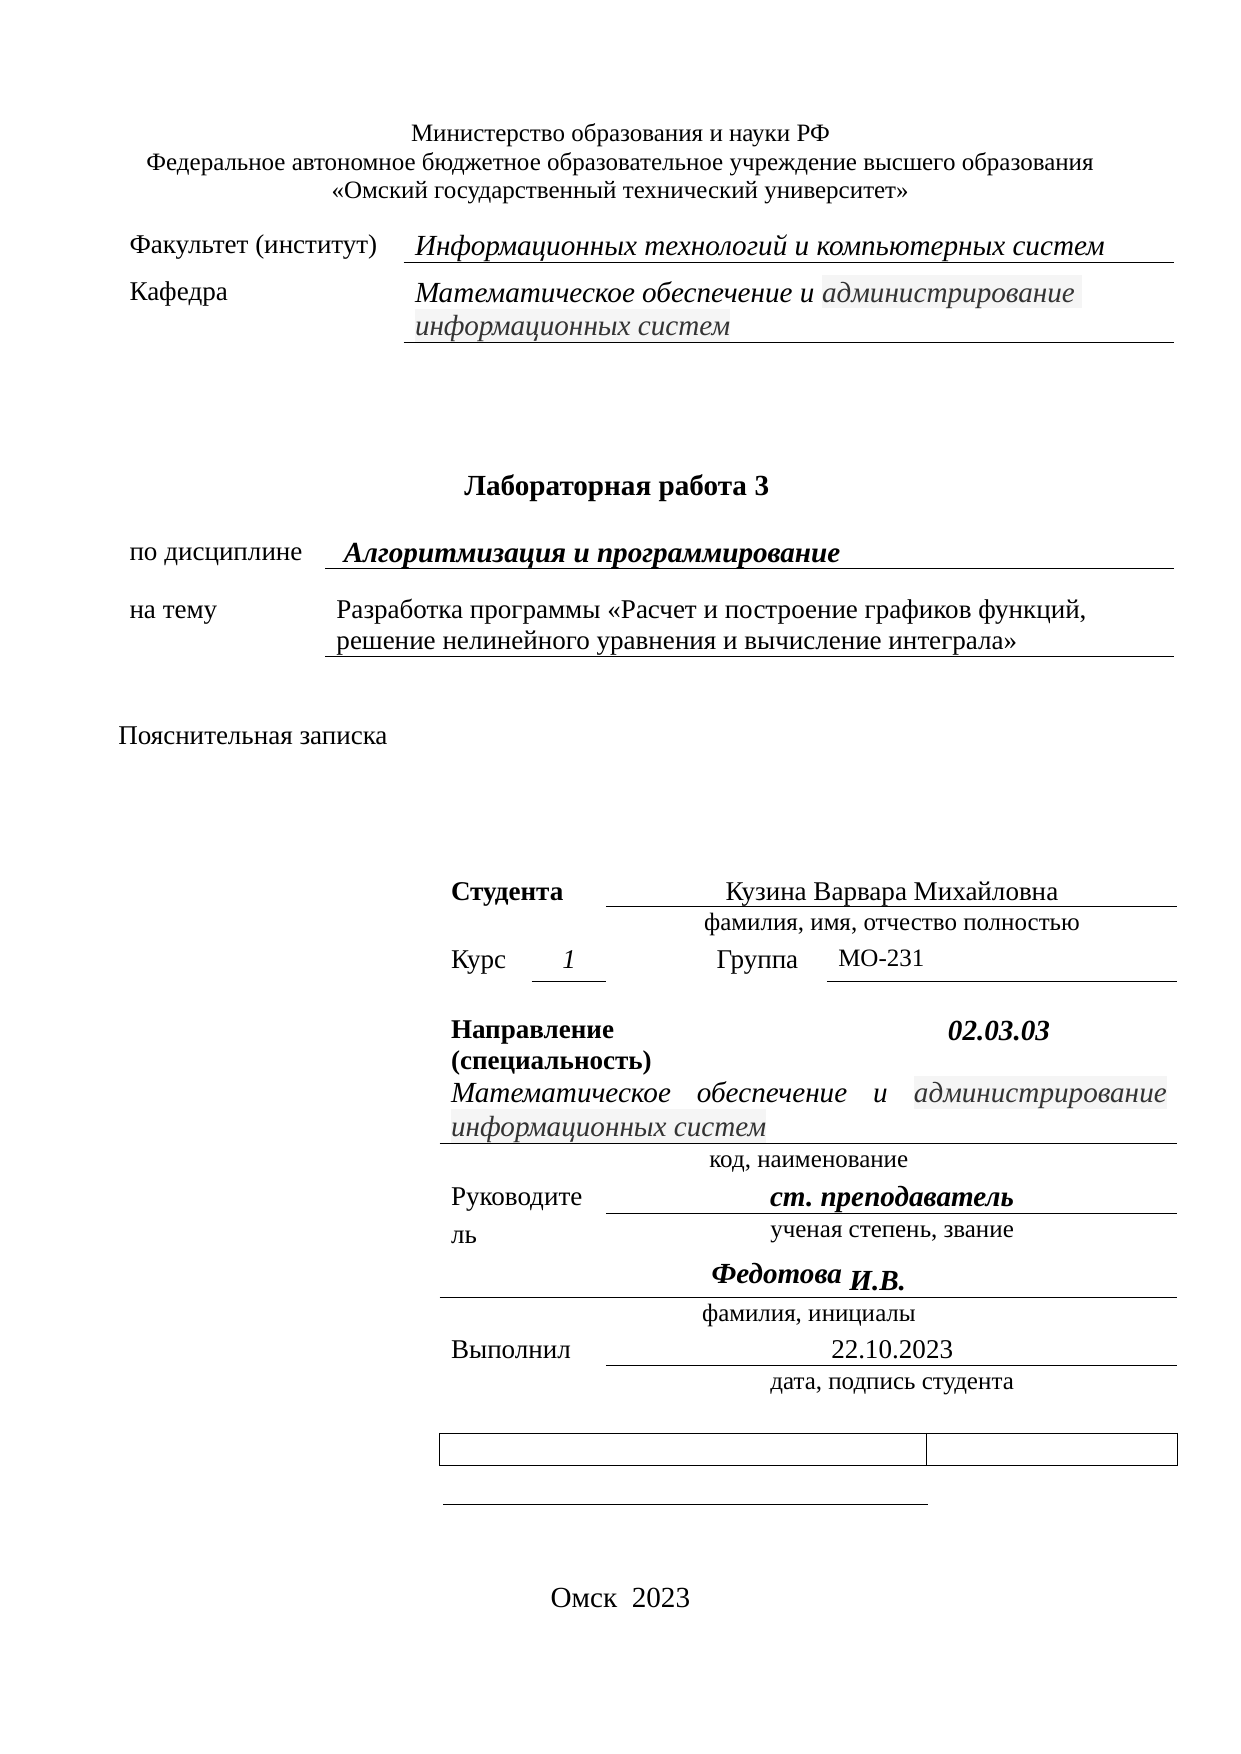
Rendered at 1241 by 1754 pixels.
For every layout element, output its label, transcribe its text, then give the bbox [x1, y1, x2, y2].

table_cell [375, 1402, 439, 1433]
table_cell [440, 906, 606, 943]
table_cell [247, 906, 375, 943]
text Министерство образования и науки РФ [118, 118, 1122, 147]
table_cell Направление (специальность) [440, 1013, 827, 1076]
table_cell [118, 342, 403, 355]
table_cell [247, 1213, 375, 1256]
table_cell [927, 1434, 1177, 1465]
text Пояснительная записка [118, 719, 1122, 750]
table_cell [375, 1180, 439, 1213]
table_cell Математическое обеспечение и администрирование информационных систем [440, 1076, 1178, 1143]
table_cell [118, 943, 247, 981]
table_cell [375, 1143, 439, 1179]
table_cell [375, 943, 439, 981]
table_cell [118, 1256, 247, 1297]
table_cell [247, 981, 375, 1013]
table_cell Разработка программы «Расчет и построение графиков функций, решение нелинейного уравнения и вычисление интеграла» [325, 593, 1174, 656]
table_cell на тему [118, 593, 325, 656]
table_header Информационных технологий и компьютерных систем [404, 228, 1174, 262]
table_header [118, 875, 247, 906]
text Лабораторная работа 3 [118, 468, 1122, 501]
table_cell [118, 1433, 247, 1465]
table_cell [118, 262, 403, 275]
table_header Кузина Варвара Михайловна [606, 875, 1178, 906]
table_cell [247, 943, 375, 981]
table_cell [247, 1143, 375, 1179]
table_cell дата, подпись студента [606, 1365, 1178, 1402]
table_cell Руководитель [440, 1180, 606, 1256]
table_cell [375, 1334, 439, 1365]
table_cell [118, 906, 247, 943]
table_header [932, 1504, 1178, 1551]
table_header [118, 1504, 435, 1551]
table_cell [779, 981, 827, 1013]
table_cell Курс [440, 943, 532, 981]
table_cell фамилия, имя, отчество полностью [606, 906, 1178, 943]
table_header по дисциплине [118, 535, 325, 568]
table_cell 1 [532, 943, 606, 981]
table_cell [118, 568, 325, 593]
table_cell [118, 981, 247, 1013]
table_cell [247, 1256, 375, 1297]
table_cell [375, 1256, 439, 1297]
table_cell код, наименование [440, 1143, 1178, 1179]
table_cell Федотова И.В. [440, 1256, 1178, 1297]
table_header [375, 875, 439, 906]
table_header [435, 1504, 443, 1551]
table_cell [375, 906, 439, 943]
table_cell Кафедра [118, 275, 403, 342]
table_cell 22.10.2023 [606, 1334, 1178, 1365]
table_cell [247, 1433, 375, 1465]
table_cell [404, 343, 1174, 355]
table_cell [247, 1297, 375, 1333]
table_cell [606, 981, 779, 1013]
table_cell [375, 1433, 439, 1465]
table_cell [247, 1180, 375, 1213]
table_cell 02.03.03 [827, 1013, 1178, 1076]
table_cell [247, 1365, 375, 1402]
table_cell [375, 1365, 439, 1402]
table_cell [118, 1013, 439, 1076]
table_cell [118, 1143, 247, 1179]
table_cell [827, 982, 956, 1013]
table_cell [118, 1334, 247, 1365]
table_cell [325, 569, 1174, 593]
table_cell [118, 1076, 439, 1143]
text Федеральное автономное бюджетное образовательное учреждение высшего образования [118, 147, 1122, 176]
table_cell ученая степень, звание [606, 1213, 1178, 1256]
table_header [247, 875, 375, 906]
table_cell [440, 981, 532, 1013]
table_cell [247, 1334, 375, 1365]
table_cell фамилия, инициалы [440, 1297, 1178, 1333]
table_cell [118, 1297, 247, 1333]
table_cell [118, 1402, 247, 1433]
table_cell [440, 1402, 1178, 1433]
table_header Алгоритмизация и программирование [325, 535, 1174, 568]
table_header Факультет (институт) [118, 228, 403, 262]
table_cell Математическое обеспечение и администрирование информационных систем [404, 275, 1174, 342]
table_cell Группа [705, 943, 827, 981]
table_header [928, 1504, 932, 1551]
table_cell [118, 1180, 247, 1213]
table_cell [606, 943, 705, 981]
table_cell [375, 1297, 439, 1333]
table_cell [532, 982, 606, 1013]
text Омск 2023 [118, 1580, 1122, 1621]
table_cell [118, 1365, 247, 1402]
table_cell [375, 1213, 439, 1256]
text «Омский государственный технический университет» [118, 176, 1122, 204]
table_header Студента [440, 875, 606, 906]
table_cell [118, 1213, 247, 1256]
table_cell ст. преподаватель [606, 1180, 1178, 1213]
table_cell МО-231 [827, 943, 1178, 981]
table_cell [375, 981, 439, 1013]
table_cell [247, 1402, 375, 1433]
table_cell [956, 981, 1178, 1013]
table_header [443, 1505, 928, 1551]
table_cell [440, 1434, 926, 1465]
table_cell [404, 263, 1174, 275]
table_cell Выполнил [440, 1334, 606, 1402]
